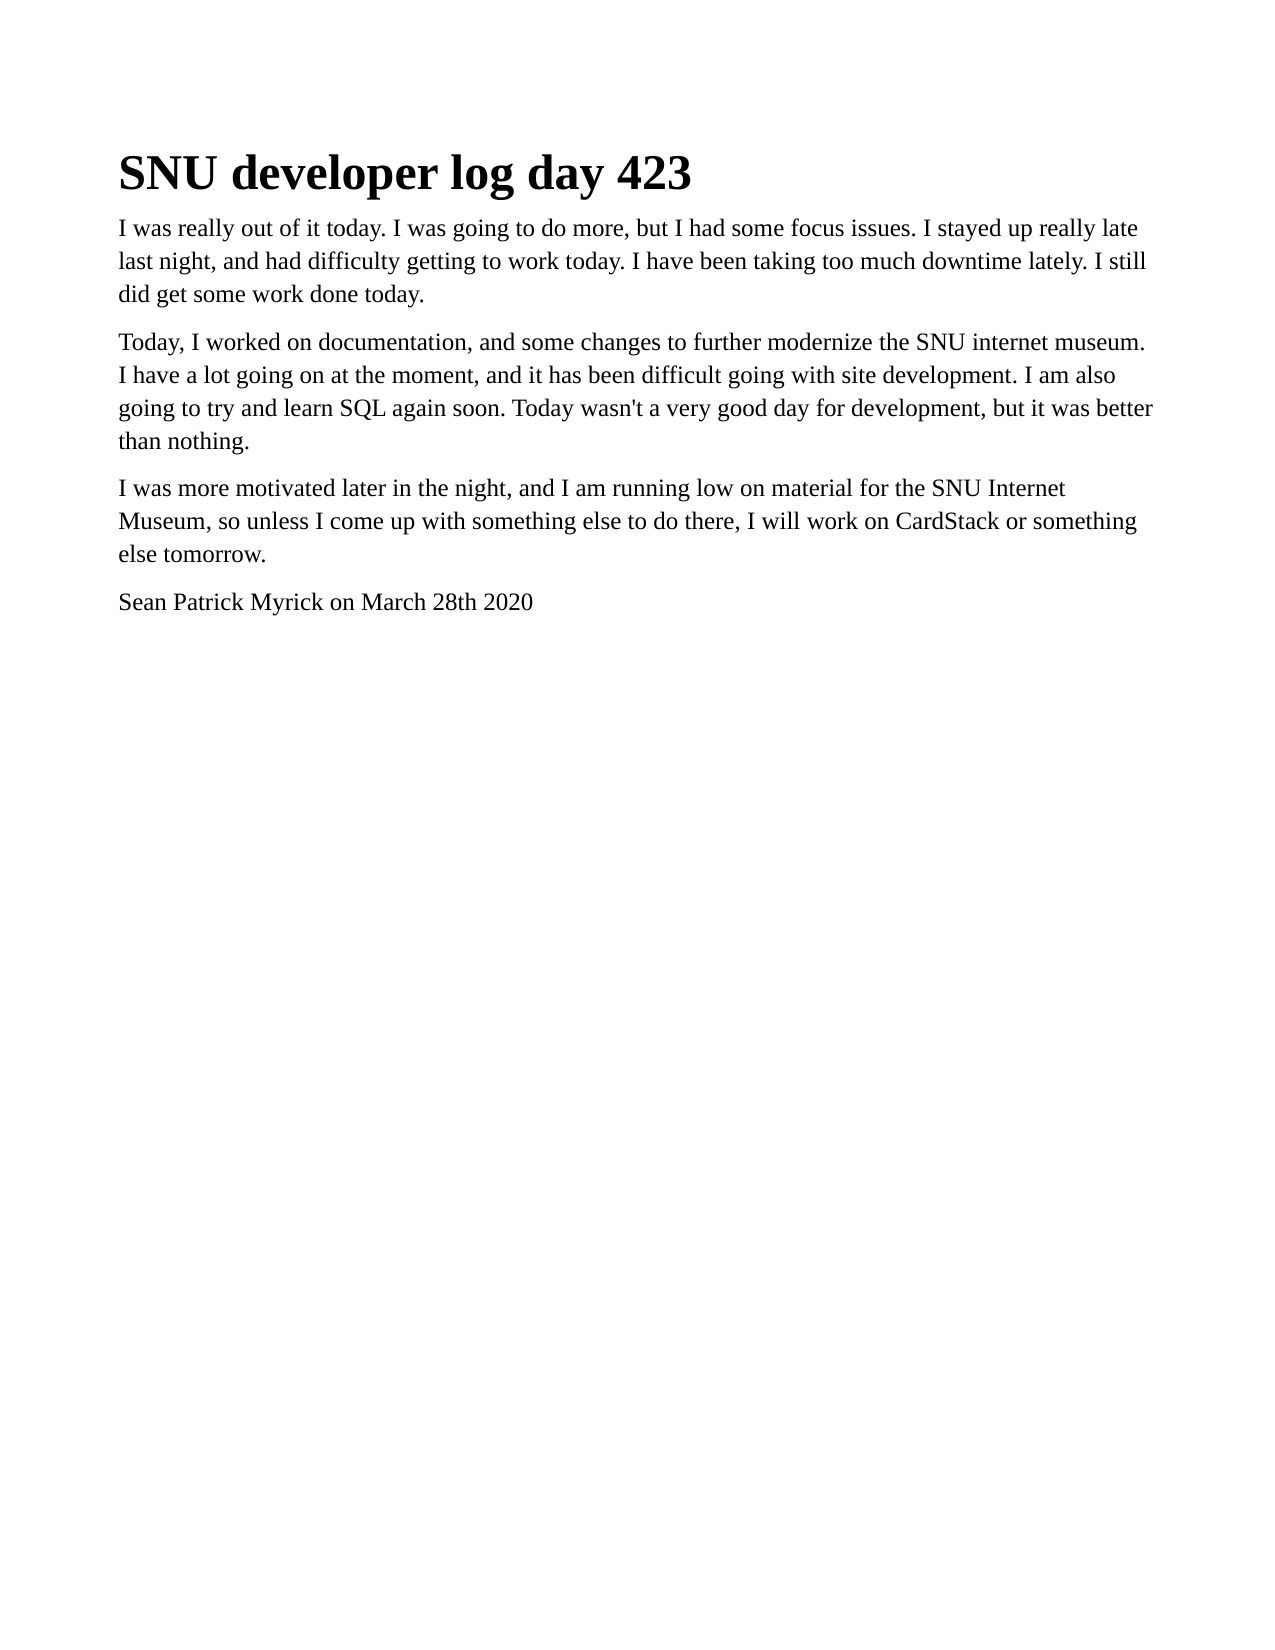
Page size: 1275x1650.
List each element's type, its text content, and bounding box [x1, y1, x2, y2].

subtitle SNU developer log day 423 [118, 143, 1157, 201]
text I was more motivated later in the night, and I am running low on material for the SNU Internet Museum, so unless I come up with something else to do there, I will work on CardStack or something else tomorrow. [118, 473, 1157, 568]
text I was really out of it today. I was going to do more, but I had some focus issues. I stayed up really late last night, and had difficulty getting to work today. I have been taking too much downtime lately. I still did get some work done today. [118, 213, 1157, 308]
text Today, I worked on documentation, and some changes to further modernize the SNU internet museum. I have a lot going on at the moment, and it has been difficult going with site development. I am also going to try and learn SQL again soon. Today wasn't a very good day for development, but it was better than nothing. [118, 327, 1157, 454]
text Sean Patrick Myrick on March 28th 2020 [118, 587, 1157, 616]
